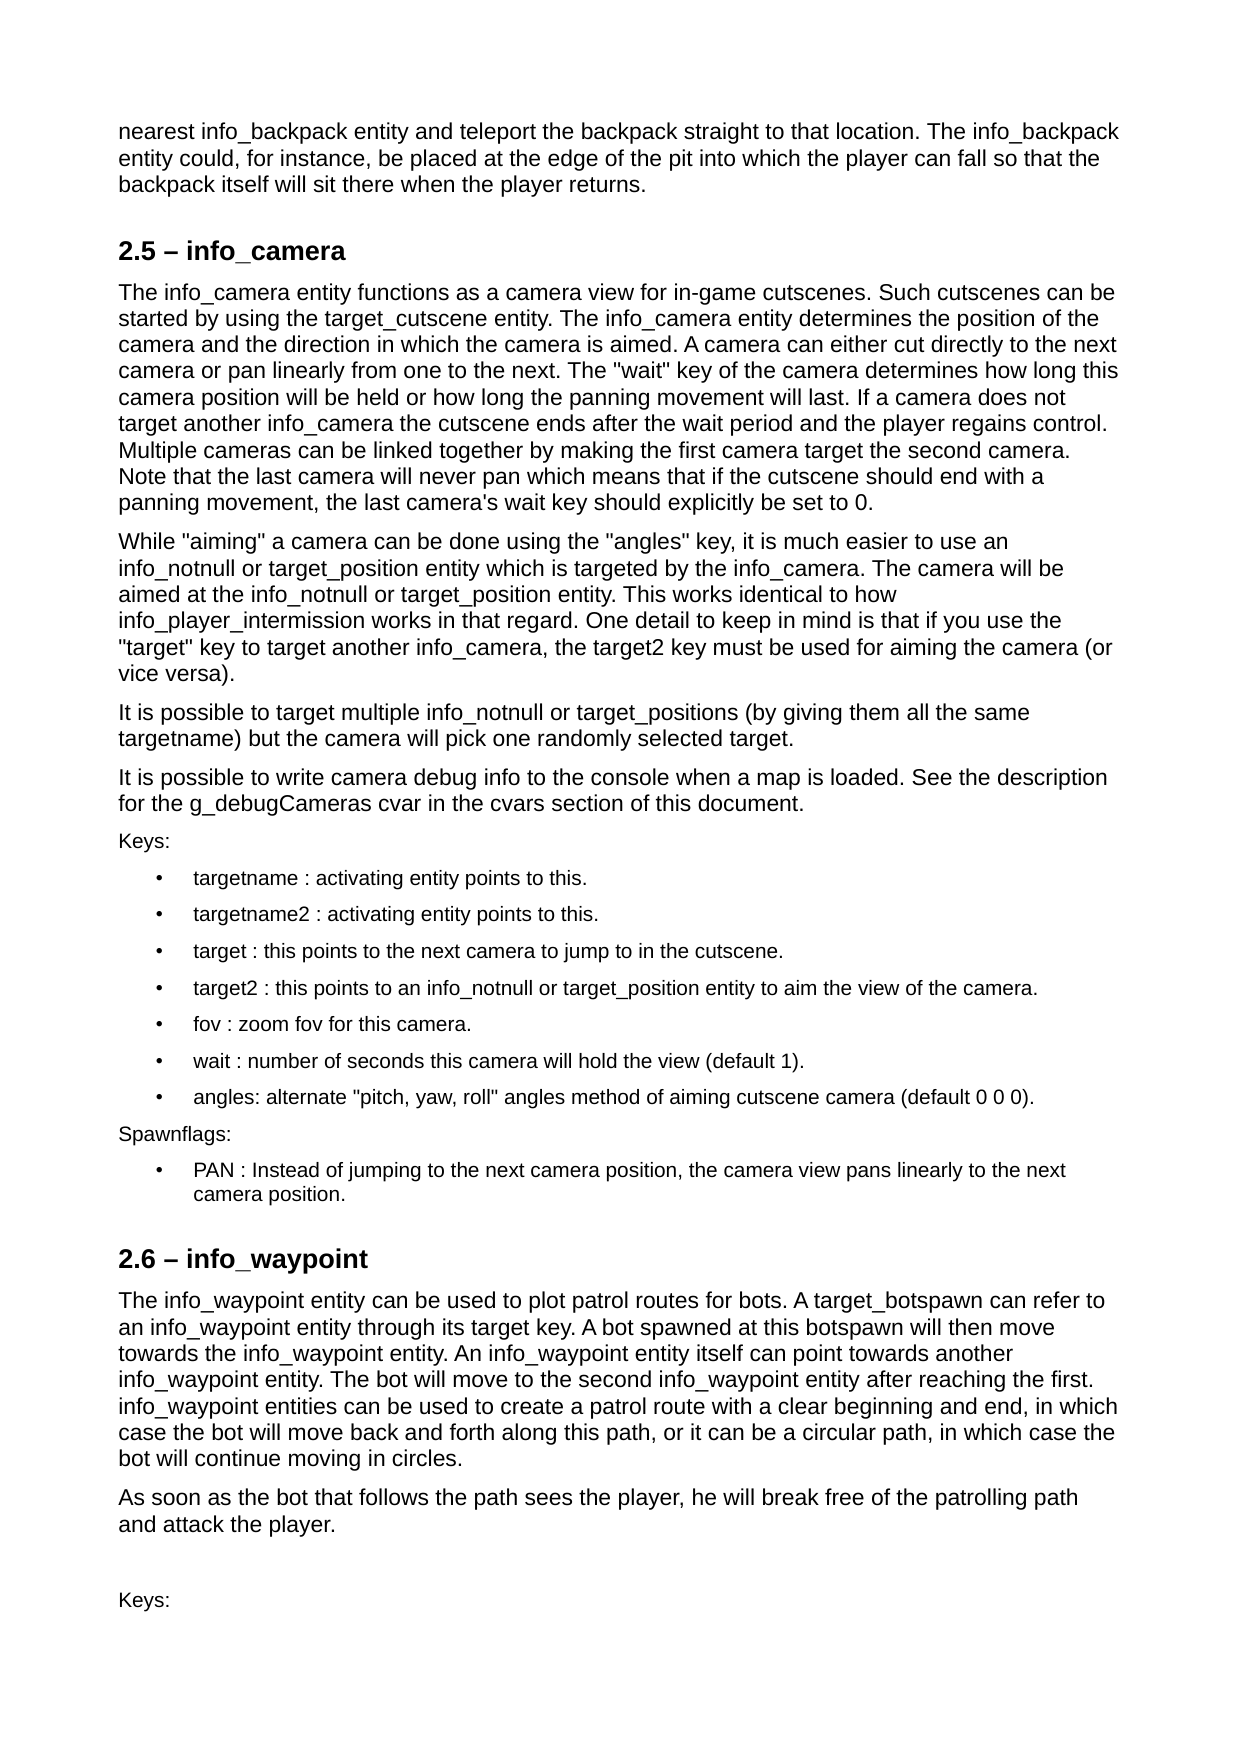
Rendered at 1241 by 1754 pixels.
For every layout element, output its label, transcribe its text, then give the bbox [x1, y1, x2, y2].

list targetname : activating entity points to this. [156, 866, 1122, 890]
text Keys: [118, 829, 1122, 853]
list PAN : Instead of jumping to the next camera position, the camera view pans linearly to the next camera position. [156, 1158, 1122, 1206]
text Spawnflags: [118, 1122, 1122, 1146]
list target : this points to the next camera to jump to in the cutscene. [156, 939, 1122, 963]
list fov : zoom fov for this camera. [156, 1012, 1122, 1036]
text It is possible to write camera debug info to the console when a map is loaded. See the description for the g_debugCameras cvar in the cvars section of this document. [118, 764, 1122, 817]
text The info_camera entity functions as a camera view for in-game cutscenes. Such cutscenes can be started by using the target_cutscene entity. The info_camera entity determines the position of the camera and the direction in which the camera is aimed. A camera can either cut directly to the next camera or pan linearly from one to the next. The "wait" key of the camera determines how long this camera position will be held or how long the panning movement will last. If a camera does not target another info_camera the cutscene ends after the wait period and the player regains control. Multiple cameras can be linked together by making the first camera target the second camera. Note that the last camera will never pan which means that if the cutscene should end with a panning movement, the last camera's wait key should explicitly be set to 0. [118, 278, 1122, 516]
list wait : number of seconds this camera will hold the view (default 1). [156, 1048, 1122, 1072]
list angles: alternate "pitch, yaw, roll" angles method of aiming cutscene camera (default 0 0 0). [156, 1085, 1122, 1109]
list target2 : this points to an info_notnull or target_position entity to aim the view of the camera. [156, 975, 1122, 999]
text As soon as the bot that follows the path sees the player, he will break free of the patrolling path and attack the player. [118, 1484, 1122, 1537]
text The info_waypoint entity can be used to plot patrol routes for bots. A target_botspawn can refer to an info_waypoint entity through its target key. A bot spawned at this botspawn will then move towards the info_waypoint entity. An info_waypoint entity itself can point towards another info_waypoint entity. The bot will move to the second info_waypoint entity after reaching the first. info_waypoint entities can be used to create a patrol route with a clear beginning and end, in which case the bot will move back and forth along this path, or it can be a circular path, in which case the bot will continue moving in circles. [118, 1287, 1122, 1472]
text It is possible to target multiple info_notnull or target_positions (by giving them all the same targetname) but the camera will pick one randomly selected target. [118, 699, 1122, 751]
subtitle 2.6 – info_waypoint [118, 1243, 1122, 1275]
text While "aiming" a camera can be done using the "angles" key, it is much easier to use an info_notnull or target_position entity which is targeted by the info_camera. The camera will be aimed at the info_notnull or target_position entity. This works identical to how info_player_intermission works in that regard. One detail to keep in mind is that if you use the "target" key to target another info_camera, the target2 key must be used for aiming the camera (or vice versa). [118, 528, 1122, 686]
list targetname2 : activating entity points to this. [156, 902, 1122, 926]
subtitle 2.5 – info_camera [118, 235, 1122, 266]
text nearest info_backpack entity and teleport the backpack straight to that location. The info_backpack entity could, for instance, be placed at the edge of the pit into which the player can fall so that the backpack itself will sit there when the player returns. [118, 118, 1122, 197]
text Keys: [118, 1588, 1122, 1612]
